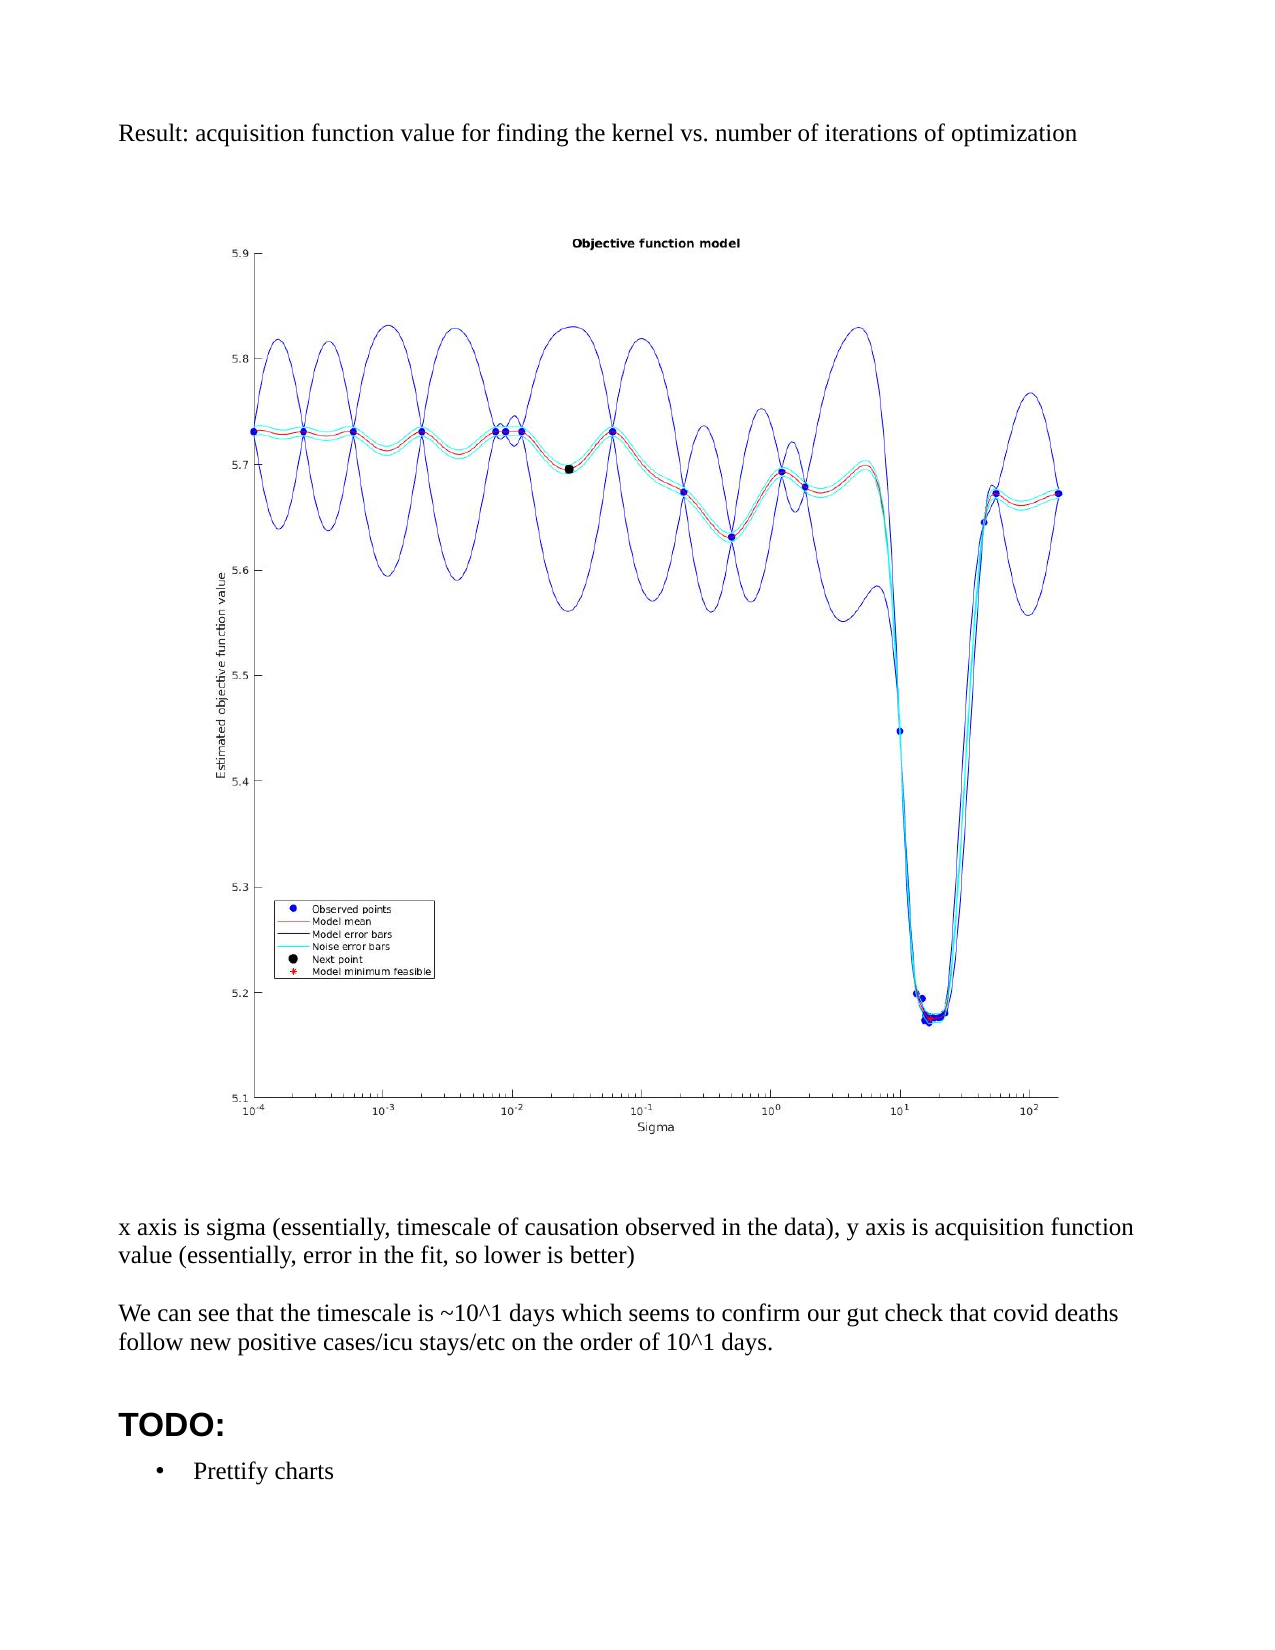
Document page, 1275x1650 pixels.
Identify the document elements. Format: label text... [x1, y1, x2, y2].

text We can see that the timescale is ~10^1 days which seems to confirm our gut check that covid deaths follow new positive cases/icu stays/etc on the order of 10^1 days. [118, 1298, 1157, 1356]
text Result: acquisition function value for finding the kernel vs. number of iterations of optimization [118, 118, 1157, 147]
subtitle TODO: [118, 1405, 1157, 1444]
picture [118, 175, 1157, 1212]
list Prettify charts [156, 1456, 1157, 1485]
text x axis is sigma (essentially, timescale of causation observed in the data), y axis is acquisition function value (essentially, error in the fit, so lower is better) [118, 1212, 1157, 1269]
